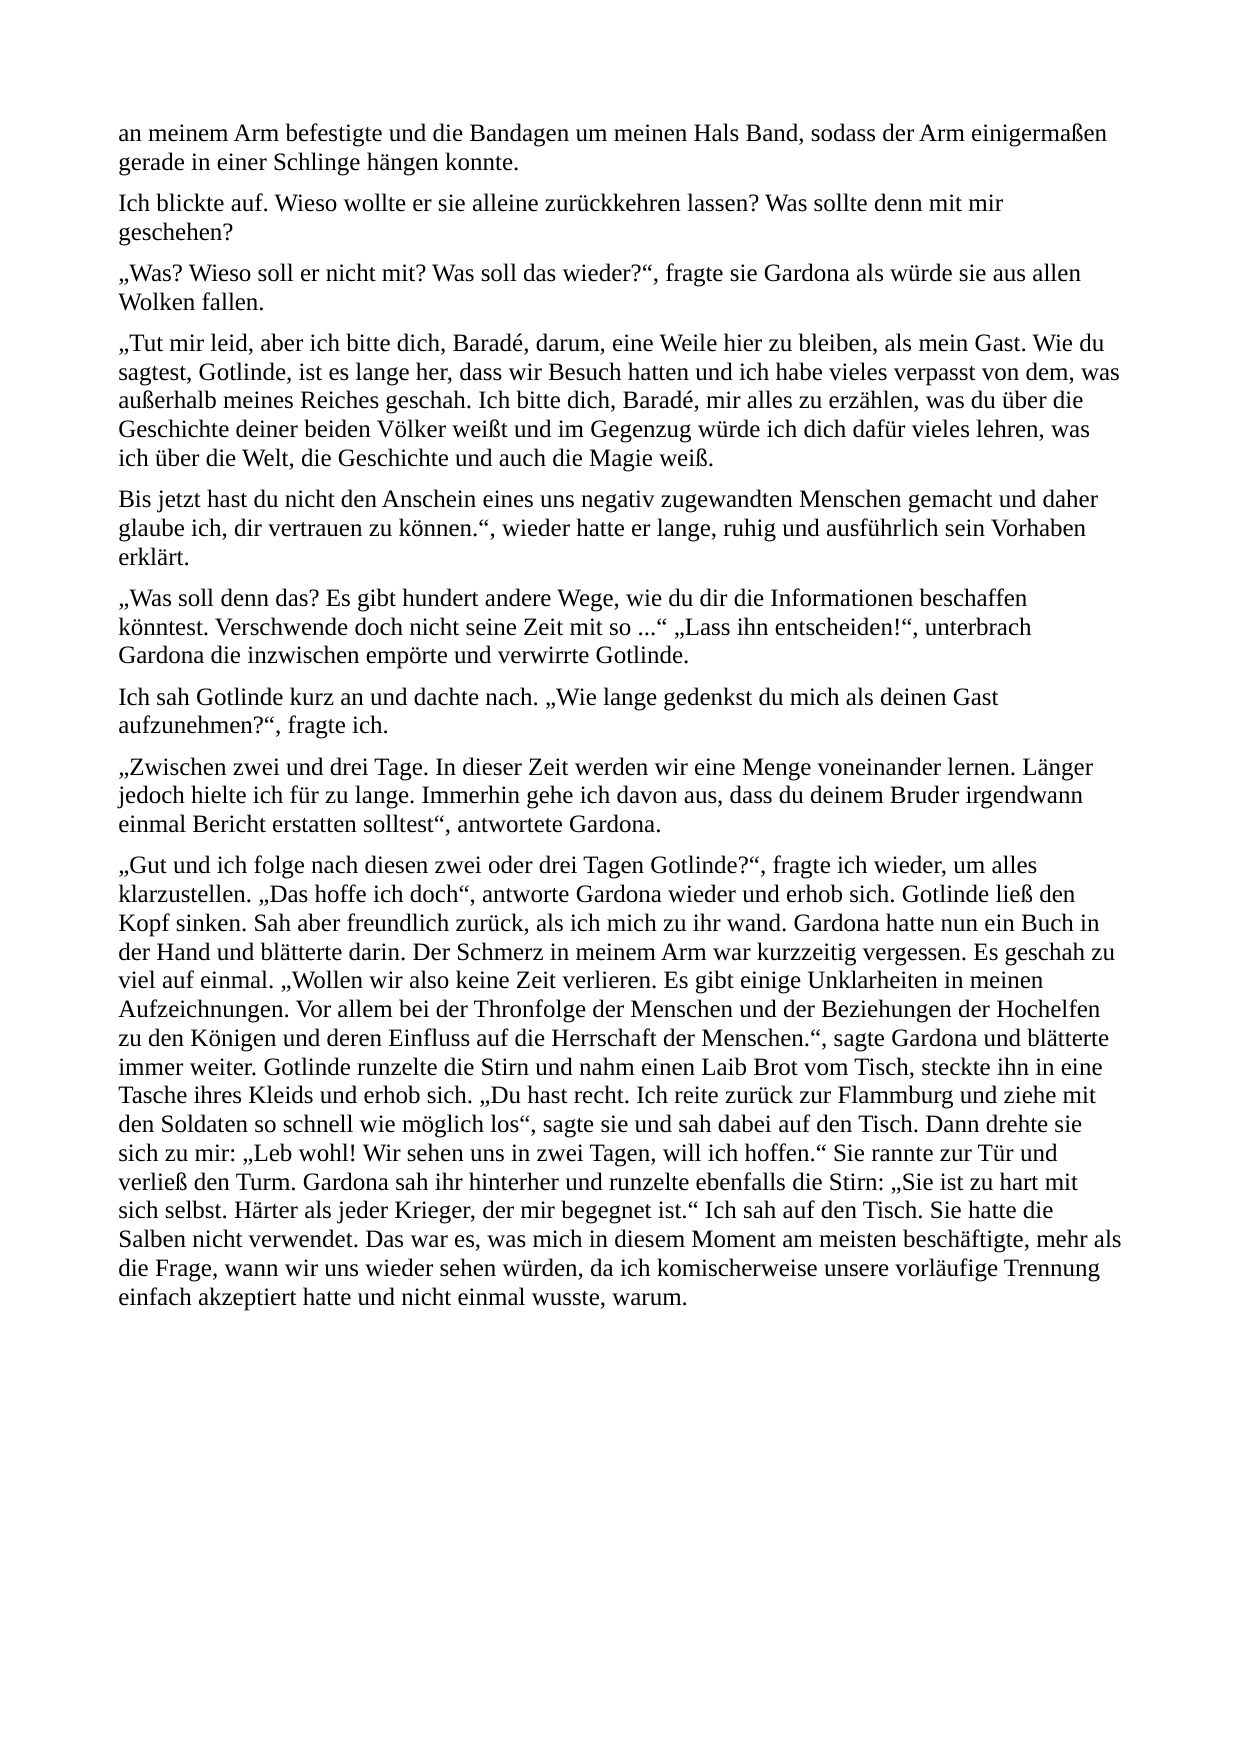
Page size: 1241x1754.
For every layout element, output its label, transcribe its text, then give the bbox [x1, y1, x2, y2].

text „Was? Wieso soll er nicht mit? Was soll das wieder?“, fragte sie Gardona als würde sie aus allen Wolken fallen. [118, 258, 1122, 316]
text an meinem Arm befestigte und die Bandagen um meinen Hals Band, sodass der Arm einigermaßen gerade in einer Schlinge hängen konnte. [118, 118, 1122, 176]
text Ich sah Gotlinde kurz an und dachte nach. „Wie lange gedenkst du mich als deinen Gast aufzunehmen?“, fragte ich. [118, 682, 1122, 739]
text „Zwischen zwei und drei Tage. In dieser Zeit werden wir eine Menge voneinander lernen. Länger jedoch hielte ich für zu lange. Immerhin gehe ich davon aus, dass du deinem Bruder irgendwann einmal Bericht erstatten solltest“, antwortete Gardona. [118, 752, 1122, 838]
text Bis jetzt hast du nicht den Anschein eines uns negativ zugewandten Menschen gemacht und daher glaube ich, dir vertrauen zu können.“, wieder hatte er lange, ruhig und ausführlich sein Vorhaben erklärt. [118, 484, 1122, 571]
text „Tut mir leid, aber ich bitte dich, Baradé, darum, eine Weile hier zu bleiben, als mein Gast. Wie du sagtest, Gotlinde, ist es lange her, dass wir Besuch hatten und ich habe vieles verpasst von dem, was außerhalb meines Reiches geschah. Ich bitte dich, Baradé, mir alles zu erzählen, was du über die Geschichte deiner beiden Völker weißt und im Gegenzug würde ich dich dafür vieles lehren, was ich über die Welt, die Geschichte und auch die Magie weiß. [118, 328, 1122, 472]
text „Was soll denn das? Es gibt hundert andere Wege, wie du dir die Informationen beschaffen könntest. Verschwende doch nicht seine Zeit mit so ...“ „Lass ihn entscheiden!“, unterbrach Gardona die inzwischen empörte und verwirrte Gotlinde. [118, 583, 1122, 669]
text „Gut und ich folge nach diesen zwei oder drei Tagen Gotlinde?“, fragte ich wieder, um alles klarzustellen. „Das hoffe ich doch“, antworte Gardona wieder und erhob sich. Gotlinde ließ den Kopf sinken. Sah aber freundlich zurück, als ich mich zu ihr wand. Gardona hatte nun ein Buch in der Hand und blätterte darin. Der Schmerz in meinem Arm war kurzzeitig vergessen. Es geschah zu viel auf einmal. „Wollen wir also keine Zeit verlieren. Es gibt einige Unklarheiten in meinen Aufzeichnungen. Vor allem bei der Thronfolge der Menschen und der Beziehungen der Hochelfen zu den Königen und deren Einfluss auf die Herrschaft der Menschen.“, sagte Gardona und blätterte immer weiter. Gotlinde runzelte die Stirn und nahm einen Laib Brot vom Tisch, steckte ihn in eine Tasche ihres Kleids und erhob sich. „Du hast recht. Ich reite zurück zur Flammburg und ziehe mit den Soldaten so schnell wie möglich los“, sagte sie und sah dabei auf den Tisch. Dann drehte sie sich zu mir: „Leb wohl! Wir sehen uns in zwei Tagen, will ich hoffen.“ Sie rannte zur Tür und verließ den Turm. Gardona sah ihr hinterher und runzelte ebenfalls die Stirn: „Sie ist zu hart mit sich selbst. Härter als jeder Krieger, der mir begegnet ist.“ Ich sah auf den Tisch. Sie hatte die Salben nicht verwendet. Das war es, was mich in diesem Moment am meisten beschäftigte, mehr als die Frage, wann wir uns wieder sehen würden, da ich komischerweise unsere vorläufige Trennung einfach akzeptiert hatte und nicht einmal wusste, warum. [118, 851, 1122, 1311]
text Ich blickte auf. Wieso wollte er sie alleine zurückkehren lassen? Was sollte denn mit mir geschehen? [118, 188, 1122, 246]
